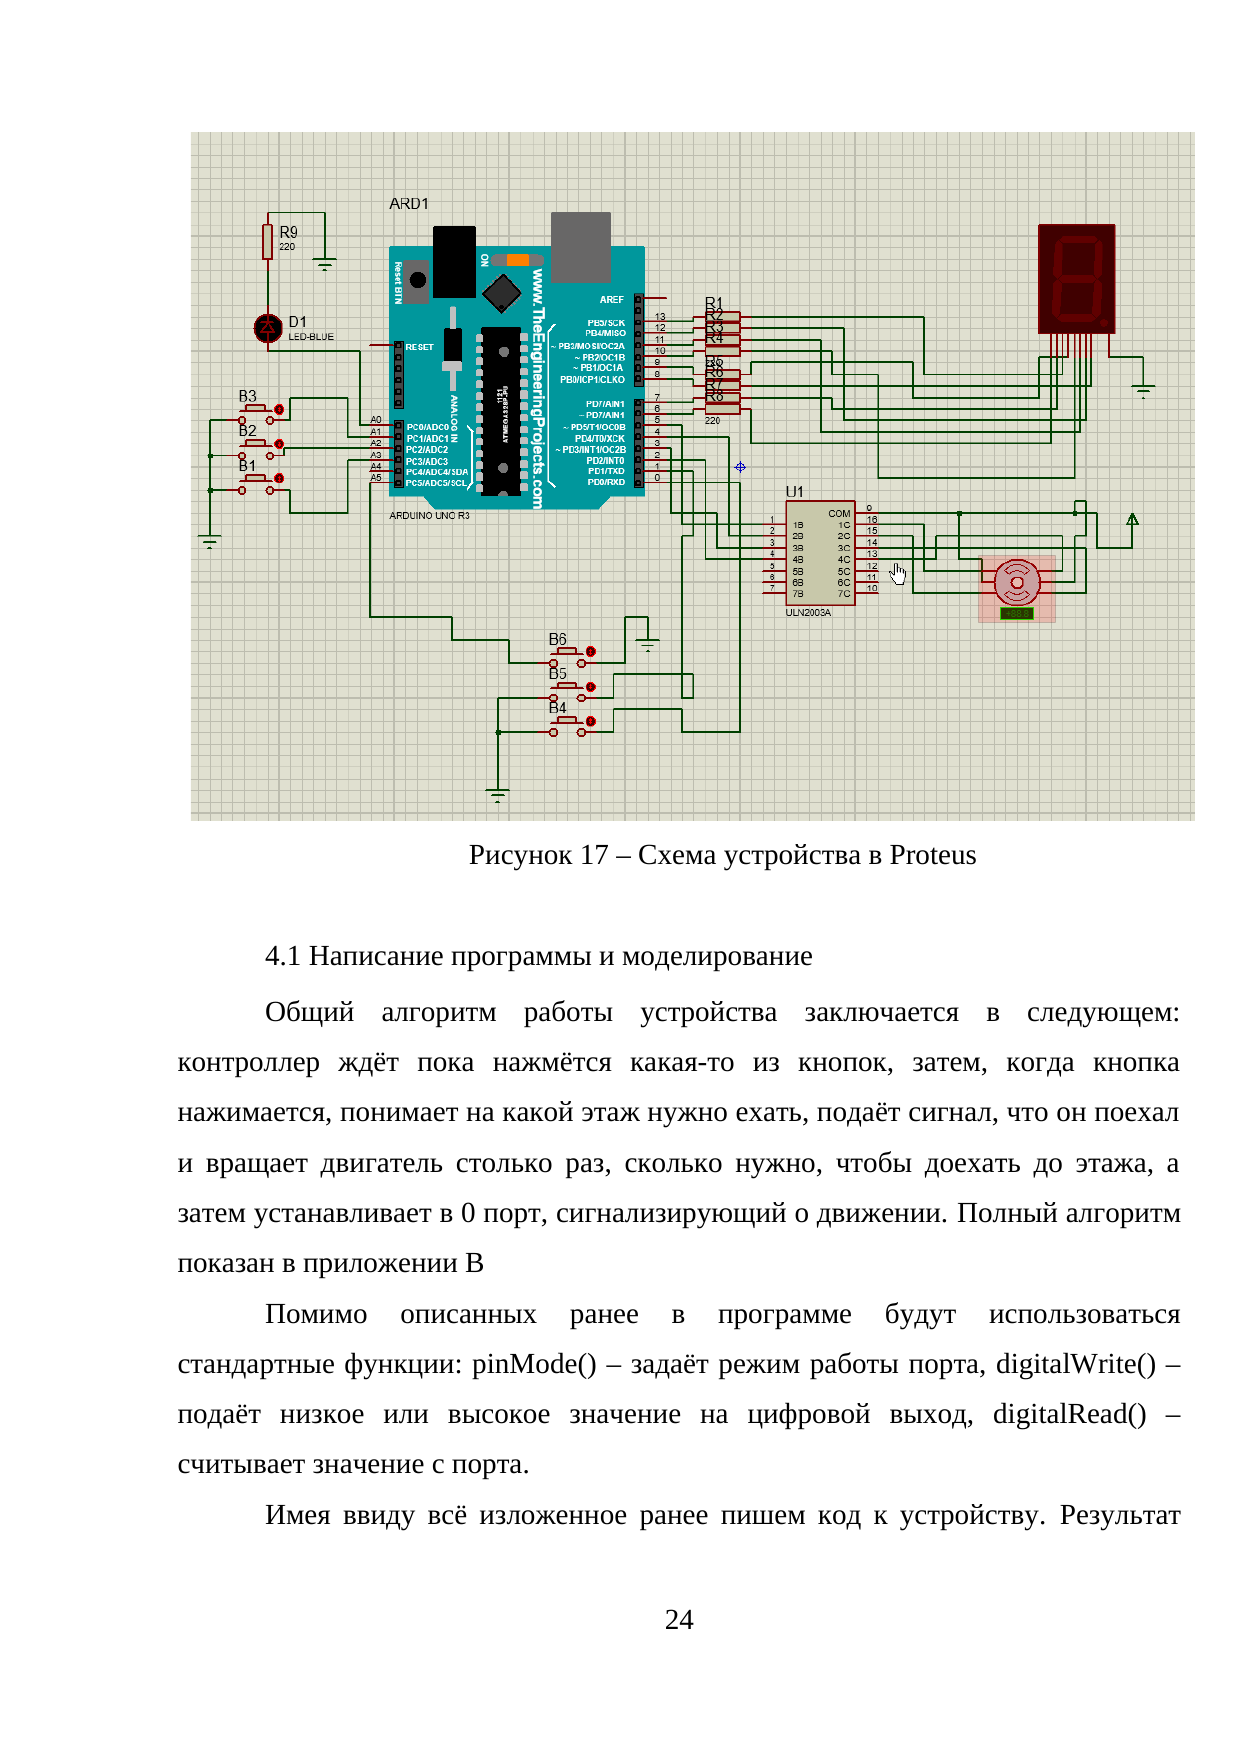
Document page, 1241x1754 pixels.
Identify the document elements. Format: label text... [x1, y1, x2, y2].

subtitle 4.1 Написание программы и моделирование [177, 938, 1181, 971]
text Имея ввиду всё изложенное ранее пишем код к устройству. Результат [177, 1497, 1181, 1531]
text Рисунок 17 – Схема устройства в Proteus [177, 118, 1181, 871]
text Общий алгоритм работы устройства заключается в следующем: контроллер ждёт пока нажмётся какая-то из кнопок, затем, когда кнопка нажимается, понимает на какой этаж нужно ехать, подаёт сигнал, что он поехал и вращает двигатель столько раз, сколько нужно, чтобы доехать до этажа, а затем устанавливает в 0 порт, сигнализирующий о движении. Полный алгоритм показан в приложении В [177, 994, 1181, 1279]
picture [190, 132, 1195, 821]
text Помимо описанных ранее в программе будут использоваться стандартные функции: pinMode() – задаёт режим работы порта, digitalWrite() – подаёт низкое или высокое значение на цифровой выход, digitalRead() – считывает значение с порта. [177, 1296, 1181, 1480]
